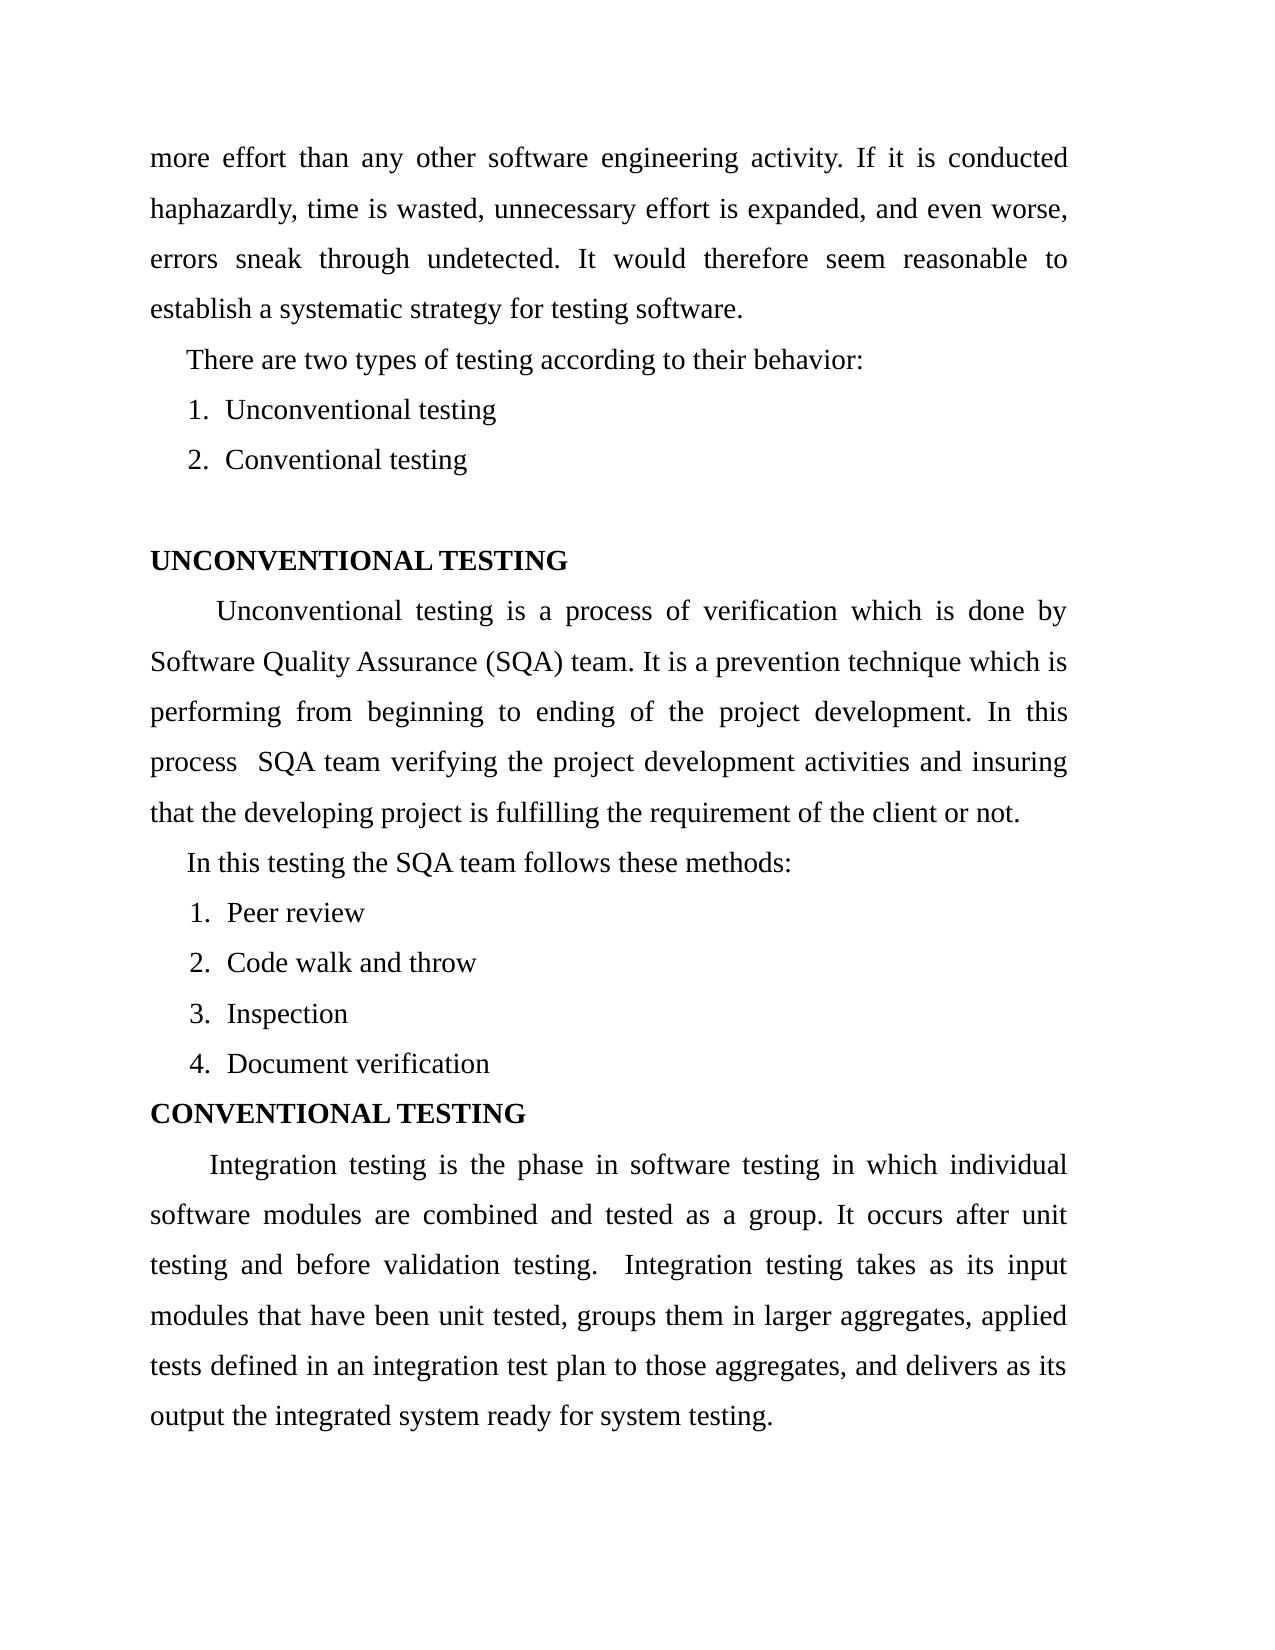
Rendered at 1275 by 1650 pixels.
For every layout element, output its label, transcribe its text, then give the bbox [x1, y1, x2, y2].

list Unconventional testing [187, 392, 1069, 426]
list Unconventional testing is a process of verification which is done by Software Quality Assurance (SQA) team. It is a prevention technique which is performing from beginning to ending of the project development. In this process SQA team verifying the project development activities and insuring that the developing project is fulfilling the requirement of the client or not. [150, 593, 1069, 828]
list Integration testing is the phase in software testing in which individual software modules are combined and tested as a group. It occurs after unit testing and before validation testing. Integration testing takes as its input modules that have been unit tested, groups them in larger aggregates, applied tests defined in an integration test plan to those aggregates, and delivers as its output the integrated system ready for system testing. [150, 1147, 1069, 1432]
list UNCONVENTIONAL TESTING [150, 543, 1069, 577]
list Conventional testing [187, 442, 1069, 476]
list In this testing the SQA team follows these methods: [150, 845, 1069, 878]
list Document verification [189, 1046, 1069, 1080]
list There are two types of testing according to their behavior: [150, 342, 1069, 375]
list more effort than any other software engineering activity. If it is conducted haphazardly, time is wasted, unnecessary effort is expanded, and even worse, errors sneak through undetected. It would therefore seem reasonable to establish a systematic strategy for testing software. [150, 141, 1069, 325]
list Inspection [189, 996, 1069, 1029]
list CONVENTIONAL TESTING [150, 1097, 1069, 1130]
list Peer review [189, 895, 1069, 929]
list Code walk and throw [189, 946, 1069, 979]
